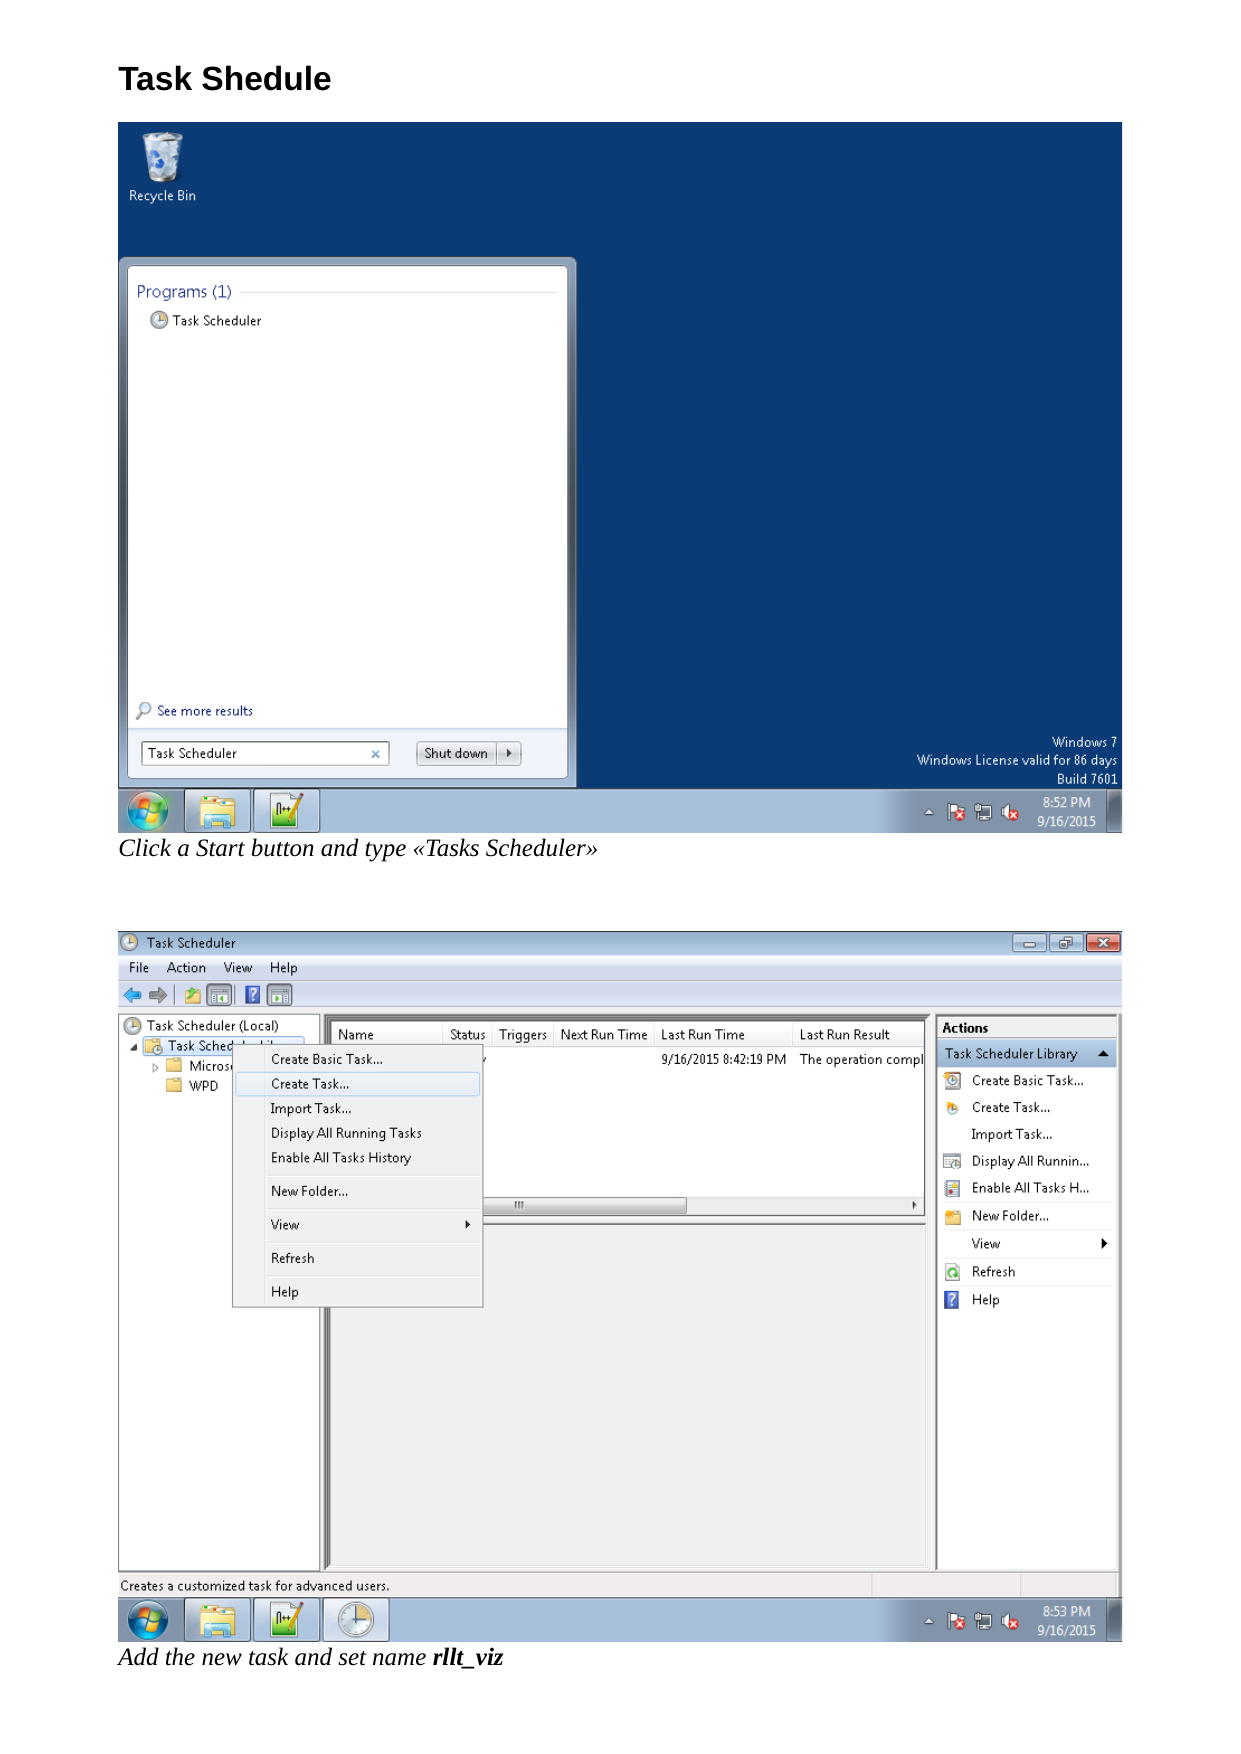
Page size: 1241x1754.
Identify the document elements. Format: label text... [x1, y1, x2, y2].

text Add the new task and set name rllt_viz [118, 1642, 1122, 1671]
subtitle Task Shedule [118, 59, 1122, 98]
picture [118, 122, 1123, 833]
picture [118, 931, 1123, 1642]
text Click a Start button and type «Tasks Scheduler» [118, 833, 1122, 862]
